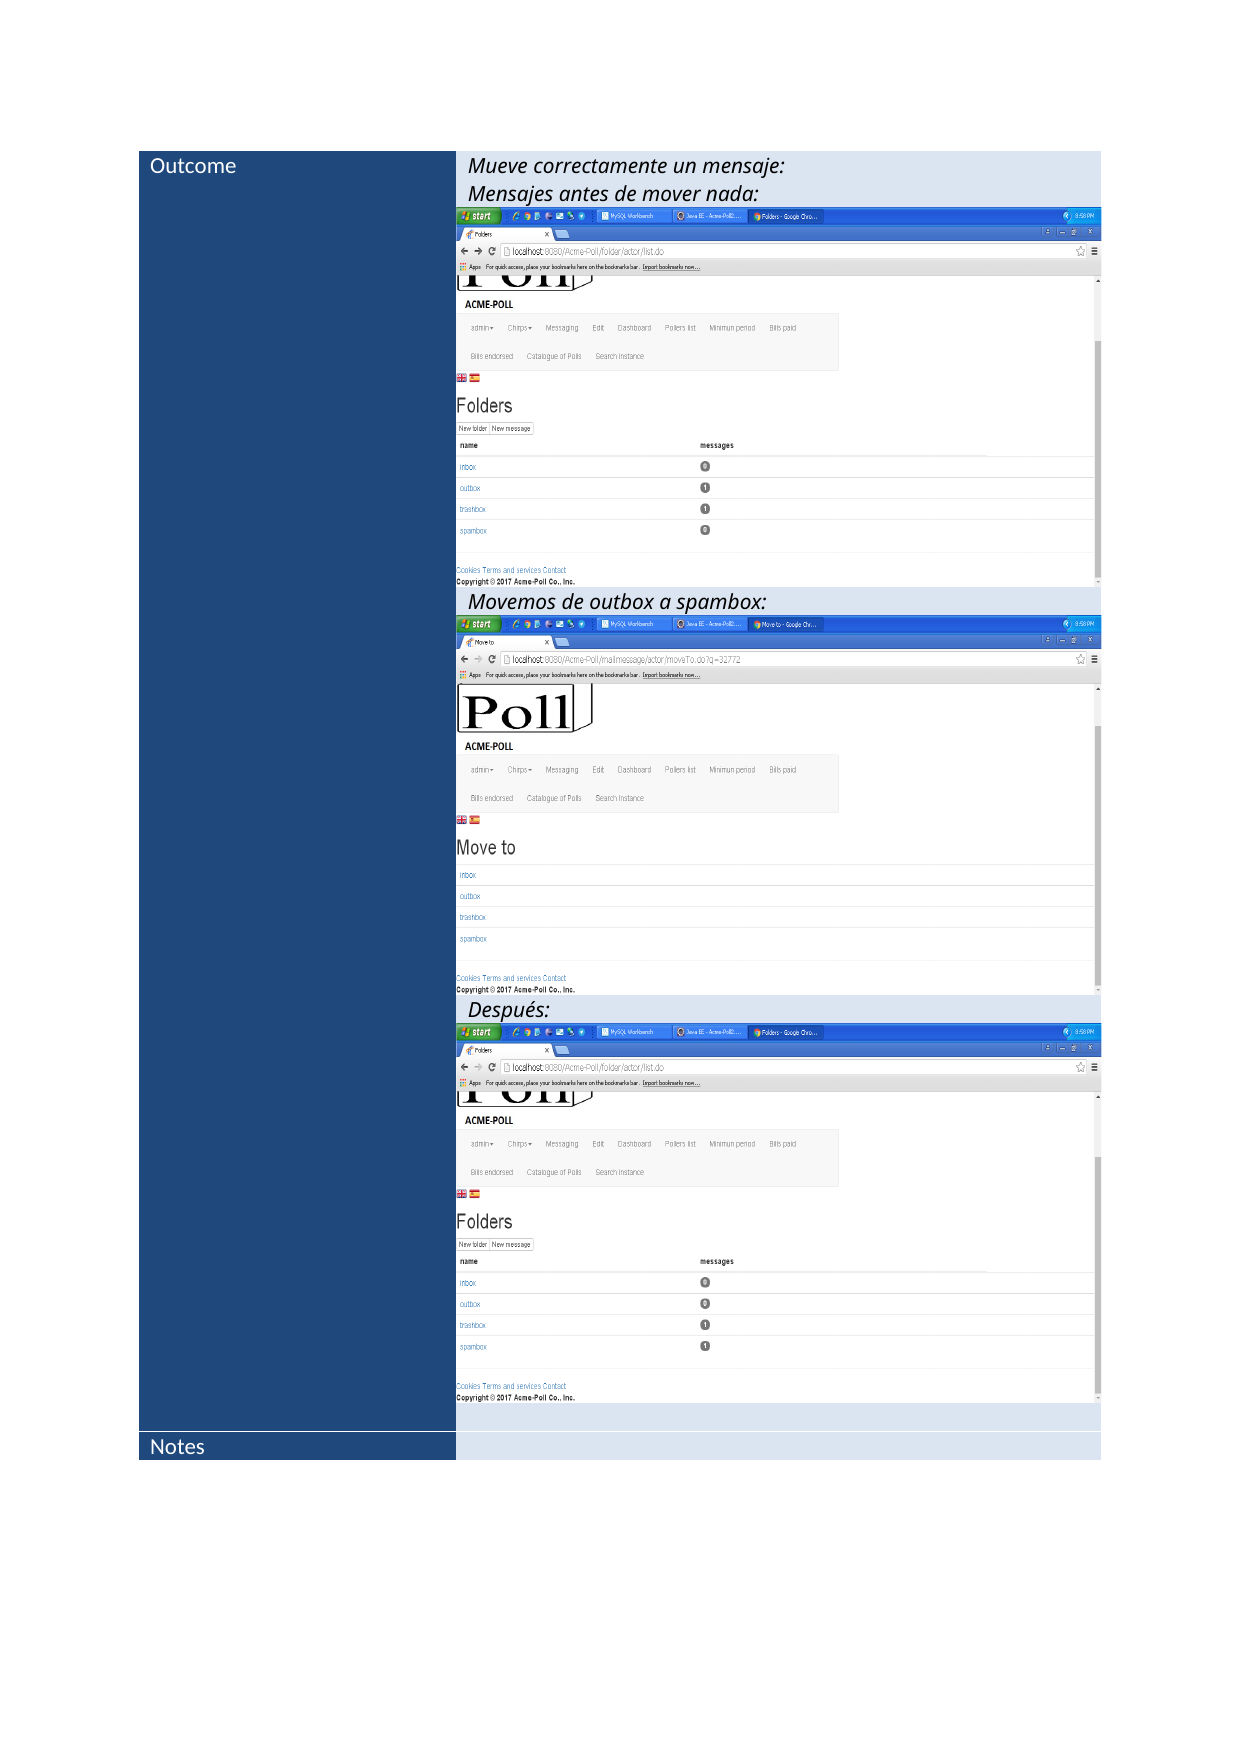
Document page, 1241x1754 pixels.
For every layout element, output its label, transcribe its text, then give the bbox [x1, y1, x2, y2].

table_cell [456, 1403, 1101, 1431]
table_cell Outcome [139, 151, 456, 1431]
table_cell Mueve correctamente un mensaje: Mensajes antes de mover nada: [456, 151, 1101, 207]
picture [456, 615, 1102, 995]
table_cell Movemos de outbox a spambox: [456, 587, 1101, 615]
picture [456, 207, 1102, 587]
table_cell Después: [456, 995, 1101, 1023]
picture [456, 1023, 1102, 1403]
table_cell Notes [139, 1432, 456, 1460]
table_cell [456, 1432, 1101, 1460]
